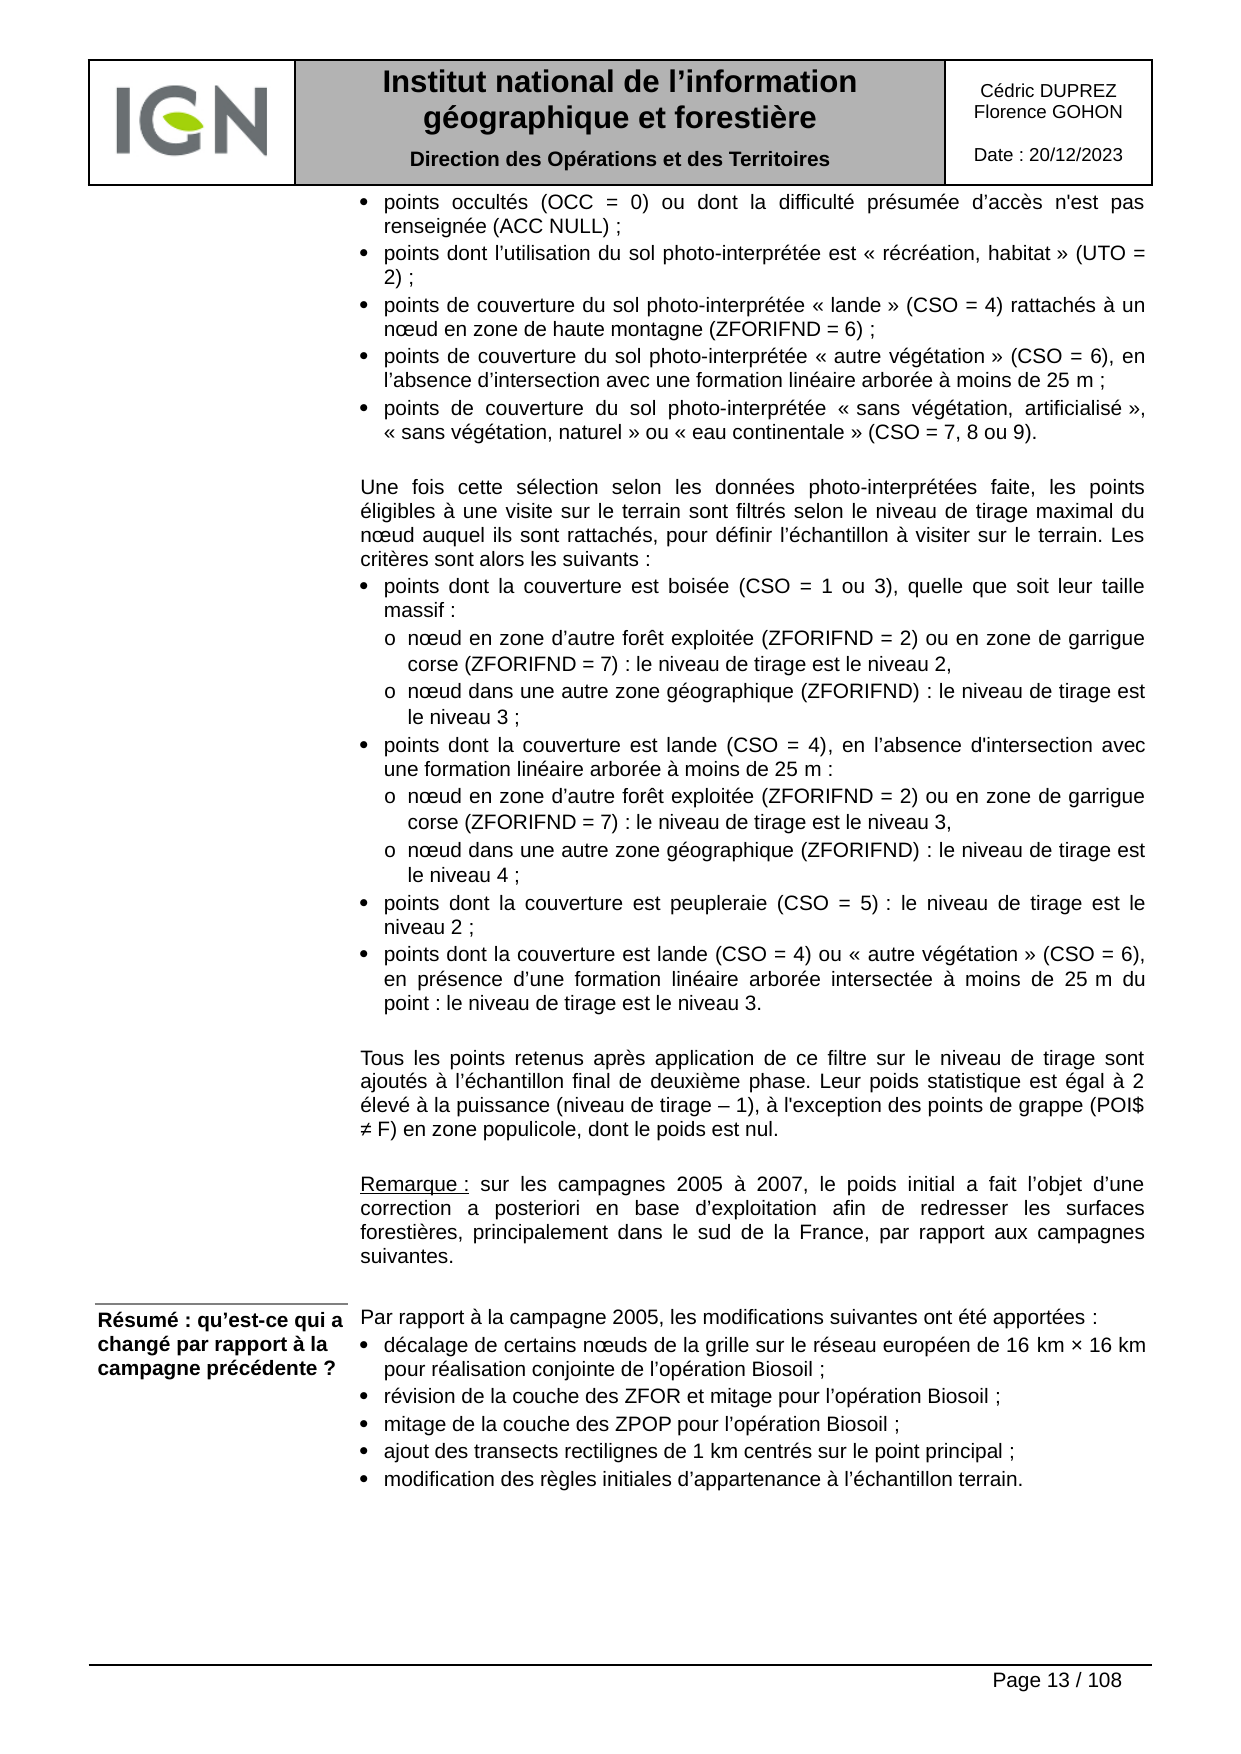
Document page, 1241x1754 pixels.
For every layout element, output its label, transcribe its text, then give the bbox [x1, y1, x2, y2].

table_cell Le tirage des points à visiter sur le terrain dépend de trois facteurs : Les données collectées sur les points par photo-interprétation ; Le niveau maximal de tirage du nœud auquel est rattaché le point ; La zone dans laquelle tombe le nœud auquel est rattaché le point. Tous les points qui répondent à au moins un des critères suivants à l’issue de la photo-interprétation sont conservés avec leur poids statistique de première phase dans l’échantillon final de deuxième phase. L’information finale sur ces points (couverture, utilisation, etc.) est celle issue de la photo-interprétation : points occultés (OCC = 0) ou dont la difficulté présumée d’accès n'est pas renseignée (ACC NULL) ; points dont l’utilisation du sol photo-interprétée est « récréation, habitat » (UTO = 2) ; points de couverture du sol photo-interprétée « lande » (CSO = 4) rattachés à un nœud en zone de haute montagne (ZFORIFND = 6) ; points de couverture du sol photo-interprétée « autre végétation » (CSO = 6), en l’absence d’intersection avec une formation linéaire arborée à moins de 25 m ; points de couverture du sol photo-interprétée « sans végétation, artificialisé », « sans végétation, naturel » ou « eau continentale » (CSO = 7, 8 ou 9). Une fois cette sélection selon les données photo-interprétées faite, les points éligibles à une visite sur le terrain sont filtrés selon le niveau de tirage maximal du nœud auquel ils sont rattachés, pour définir l’échantillon à visiter sur le terrain. Les critères sont alors les suivants : points dont la couverture est boisée (CSO = 1 ou 3), quelle que soit leur taille massif : nœud en zone d’autre forêt exploitée (ZFORIFND = 2) ou en zone de garrigue corse (ZFORIFND = 7) : le niveau de tirage est le niveau 2, nœud dans une autre zone géographique (ZFORIFND) : le niveau de tirage est le niveau 3 ; points dont la couverture est lande (CSO = 4), en l’absence d'intersection avec une formation linéaire arborée à moins de 25 m : nœud en zone d’autre forêt exploitée (ZFORIFND = 2) ou en zone de garrigue corse (ZFORIFND = 7) : le niveau de tirage est le niveau 3, nœud dans une autre zone géographique (ZFORIFND) : le niveau de tirage est le niveau 4 ; points dont la couverture est peupleraie (CSO = 5) : le niveau de tirage est le niveau 2 ; points dont la couverture est lande (CSO = 4) ou « autre végétation » (CSO = 6), en présence d’une formation linéaire arborée intersectée à moins de 25 m du point : le niveau de tirage est le niveau 3. Tous les points retenus après application de ce filtre sur le niveau de tirage sont ajoutés à l’échantillon final de deuxième phase. Leur poids statistique est égal à 2 élevé à la puissance (niveau de tirage – 1), à l'exception des points de grappe (POI$ ≠ F) en zone populicole, dont le poids est nul. Remarque : sur les campagnes 2005 à 2007, le poids initial a fait l’objet d’une correction a posteriori en base d’exploitation afin de redresser les surfaces forestières, principalement dans le sud de la France, par rapport aux campagnes suivantes. [354, 186, 1152, 1301]
table_cell Résumé : qu’est-ce qui a changé par rapport à la campagne précédente ? [89, 1301, 354, 1497]
table_cell Par rapport à la campagne 2005, les modifications suivantes ont été apportées : décalage de certains nœuds de la grille sur le réseau européen de 16 km × 16 km pour réalisation conjointe de l’opération Biosoil ; révision de la couche des ZFOR et mitage pour l’opération Biosoil ; mitage de la couche des ZPOP pour l’opération Biosoil ; ajout des transects rectilignes de 1 km centrés sur le point principal ; modification des règles initiales d’appartenance à l’échantillon terrain. [354, 1301, 1152, 1497]
table_cell [89, 186, 354, 1301]
picture [91, 62, 293, 180]
